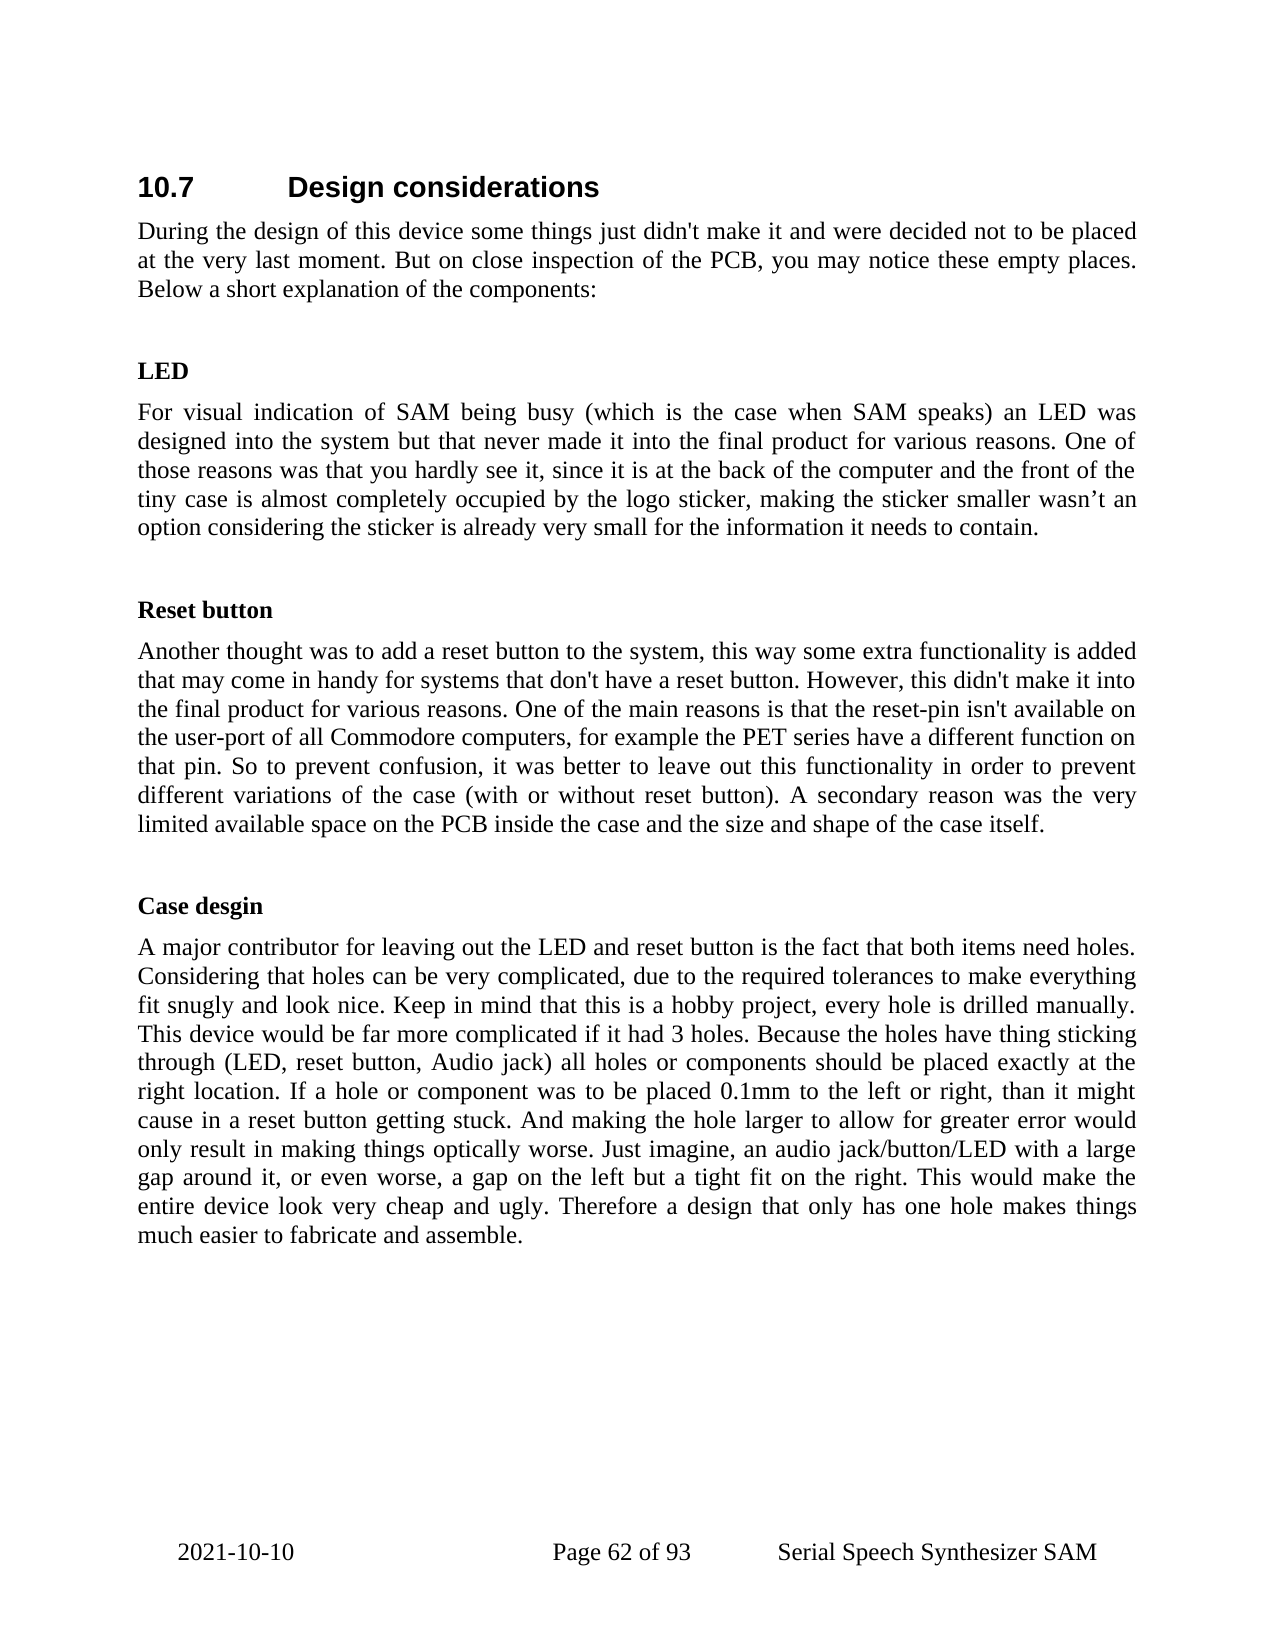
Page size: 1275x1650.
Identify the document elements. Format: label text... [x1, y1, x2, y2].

text A major contributor for leaving out the LED and reset button is the fact that both items need holes. Considering that holes can be very complicated, due to the required tolerances to make everything fit snugly and look nice. Keep in mind that this is a hobby project, every hole is drilled manually. This device would be far more complicated if it had 3 holes. Because the holes have thing sticking through (LED, reset button, Audio jack) all holes or components should be placed exactly at the right location. If a hole or component was to be placed 0.1mm to the left or right, than it might cause in a reset button getting stuck. And making the hole larger to allow for greater error would only result in making things optically worse. Just imagine, an audio jack/button/LED with a large gap around it, or even worse, a gap on the left but a tight fit on the right. This would make the entire device look very cheap and ugly. Therefore a design that only has one hole makes things much easier to fabricate and assemble. [137, 932, 1138, 1249]
text LED [137, 356, 1138, 385]
text Another thought was to add a reset button to the system, this way some extra functionality is added that may come in handy for systems that don't have a reset button. However, this didn't make it into the final product for various reasons. One of the main reasons is that the reset-pin isn't available on the user-port of all Commodore computers, for example the PET series have a different function on that pin. So to prevent confusion, it was better to leave out this functionality in order to prevent different variations of the case (with or without reset button). A secondary reason was the very limited available space on the PCB inside the case and the size and shape of the case itself. [137, 636, 1138, 837]
text Reset button [137, 595, 1138, 624]
text During the design of this device some things just didn't make it and were decided not to be placed at the very last moment. But on close inspection of the PCB, you may notice these empty places. Below a short explanation of the components: [137, 216, 1138, 302]
subtitle Design considerations [137, 170, 1138, 204]
text For visual indication of SAM being busy (which is the case when SAM speaks) an LED was designed into the system but that never made it into the final product for various reasons. One of those reasons was that you hardly see it, since it is at the back of the computer and the front of the tiny case is almost completely occupied by the logo sticker, making the sticker smaller wasn’t an option considering the sticker is already very small for the information it needs to contain. [137, 397, 1138, 541]
text Case desgin [137, 891, 1138, 920]
